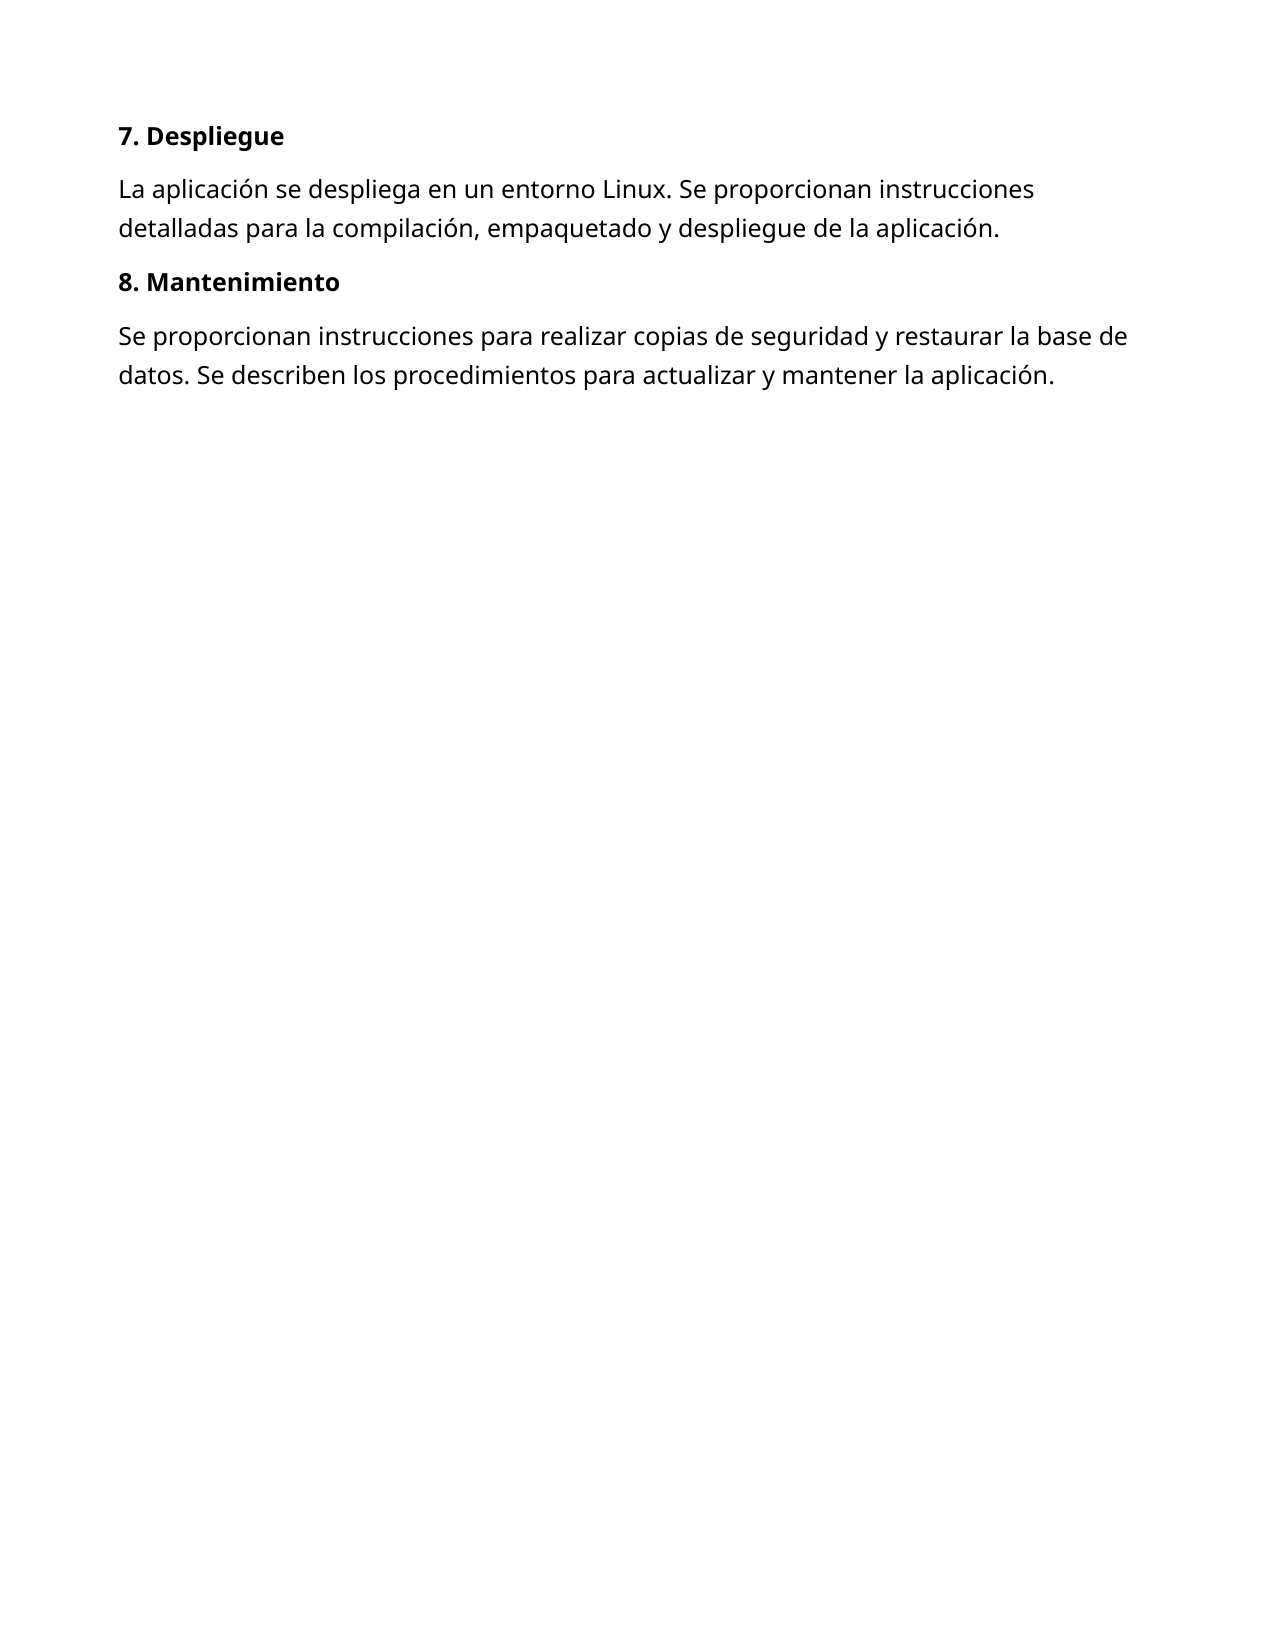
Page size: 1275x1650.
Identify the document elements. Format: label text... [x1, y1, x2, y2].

text Se proporcionan instrucciones para realizar copias de seguridad y restaurar la base de datos. Se describen los procedimientos para actualizar y mantener la aplicación. [118, 318, 1157, 392]
text 7. Despliegue [118, 118, 1157, 152]
text La aplicación se despliega en un entorno Linux. Se proporcionan instrucciones detalladas para la compilación, empaquetado y despliegue de la aplicación. [118, 172, 1157, 245]
text 8. Mantenimiento [118, 265, 1157, 299]
